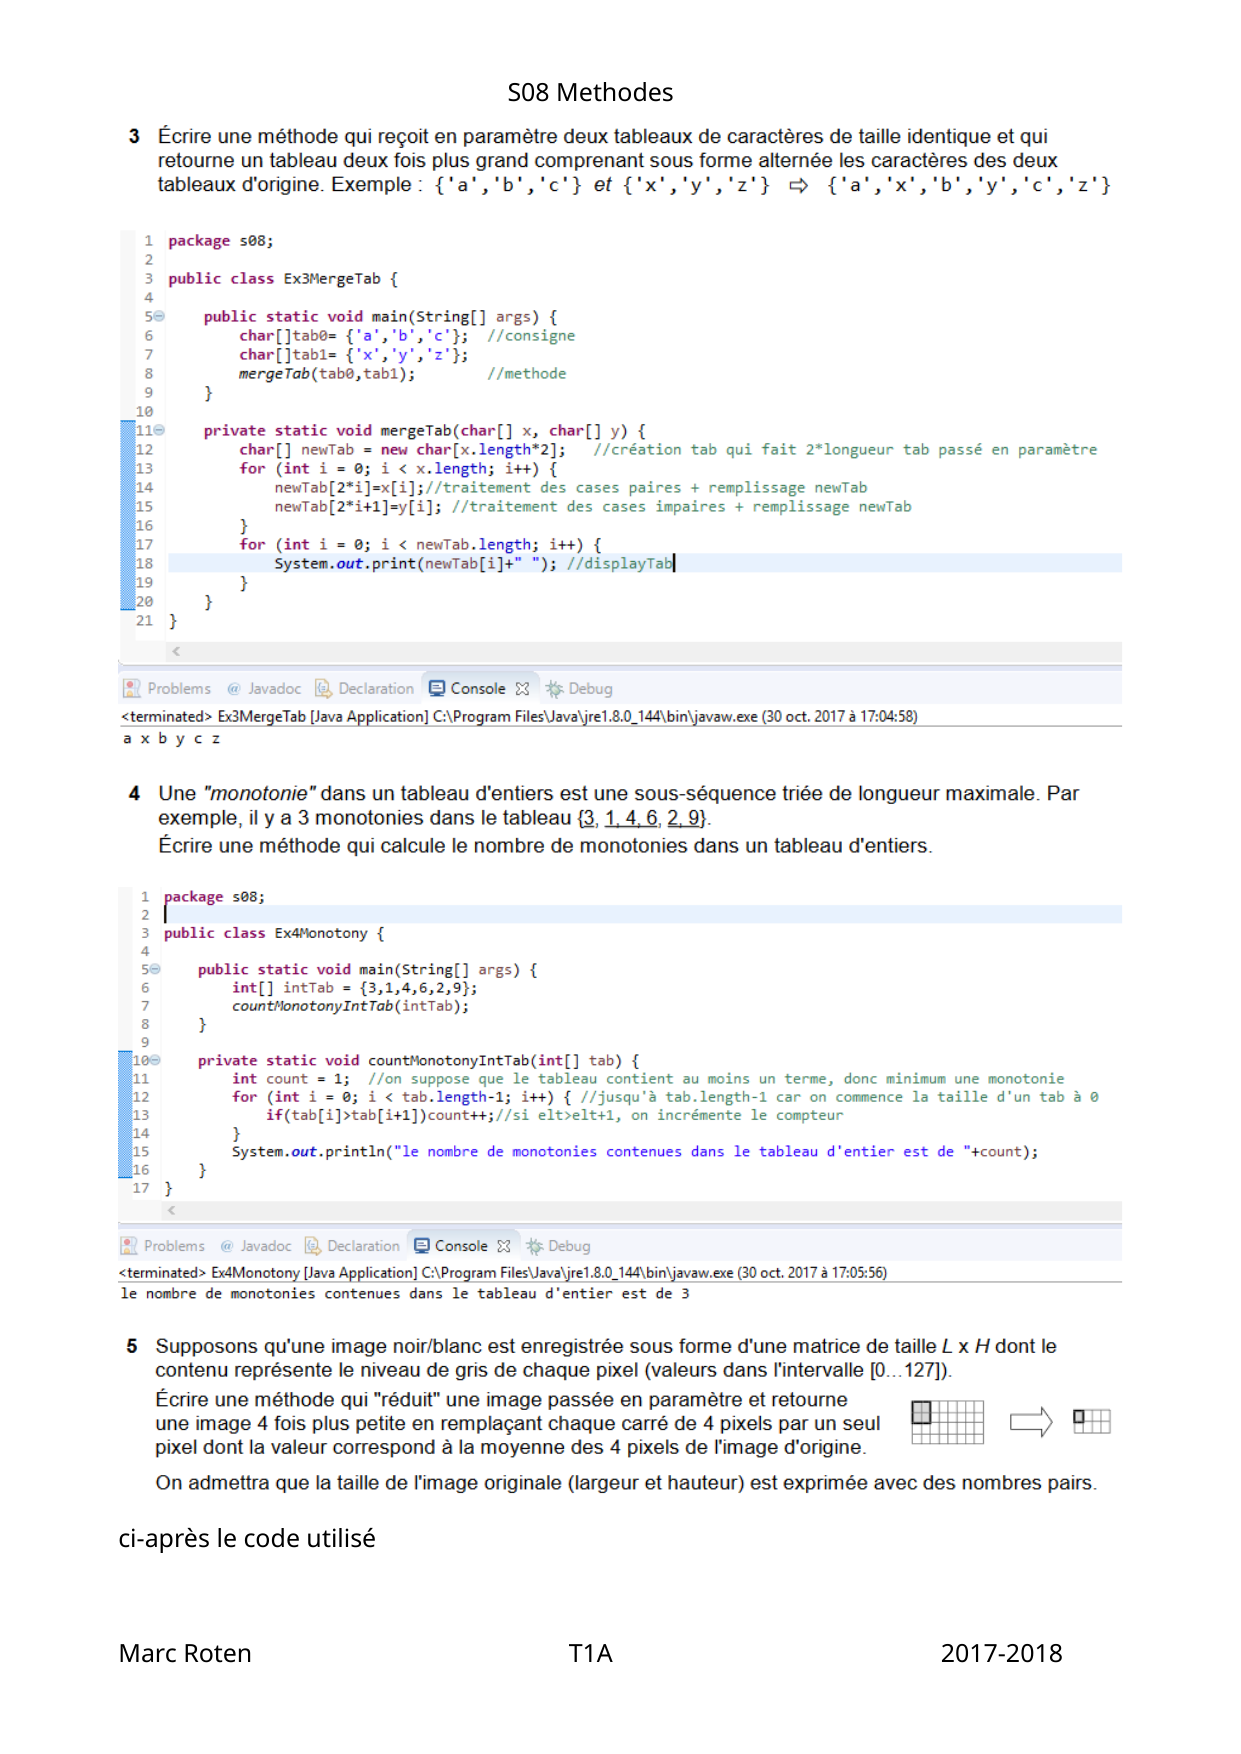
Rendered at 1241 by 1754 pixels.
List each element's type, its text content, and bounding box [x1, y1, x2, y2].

text ci-après le code utilisé [118, 1520, 1122, 1554]
